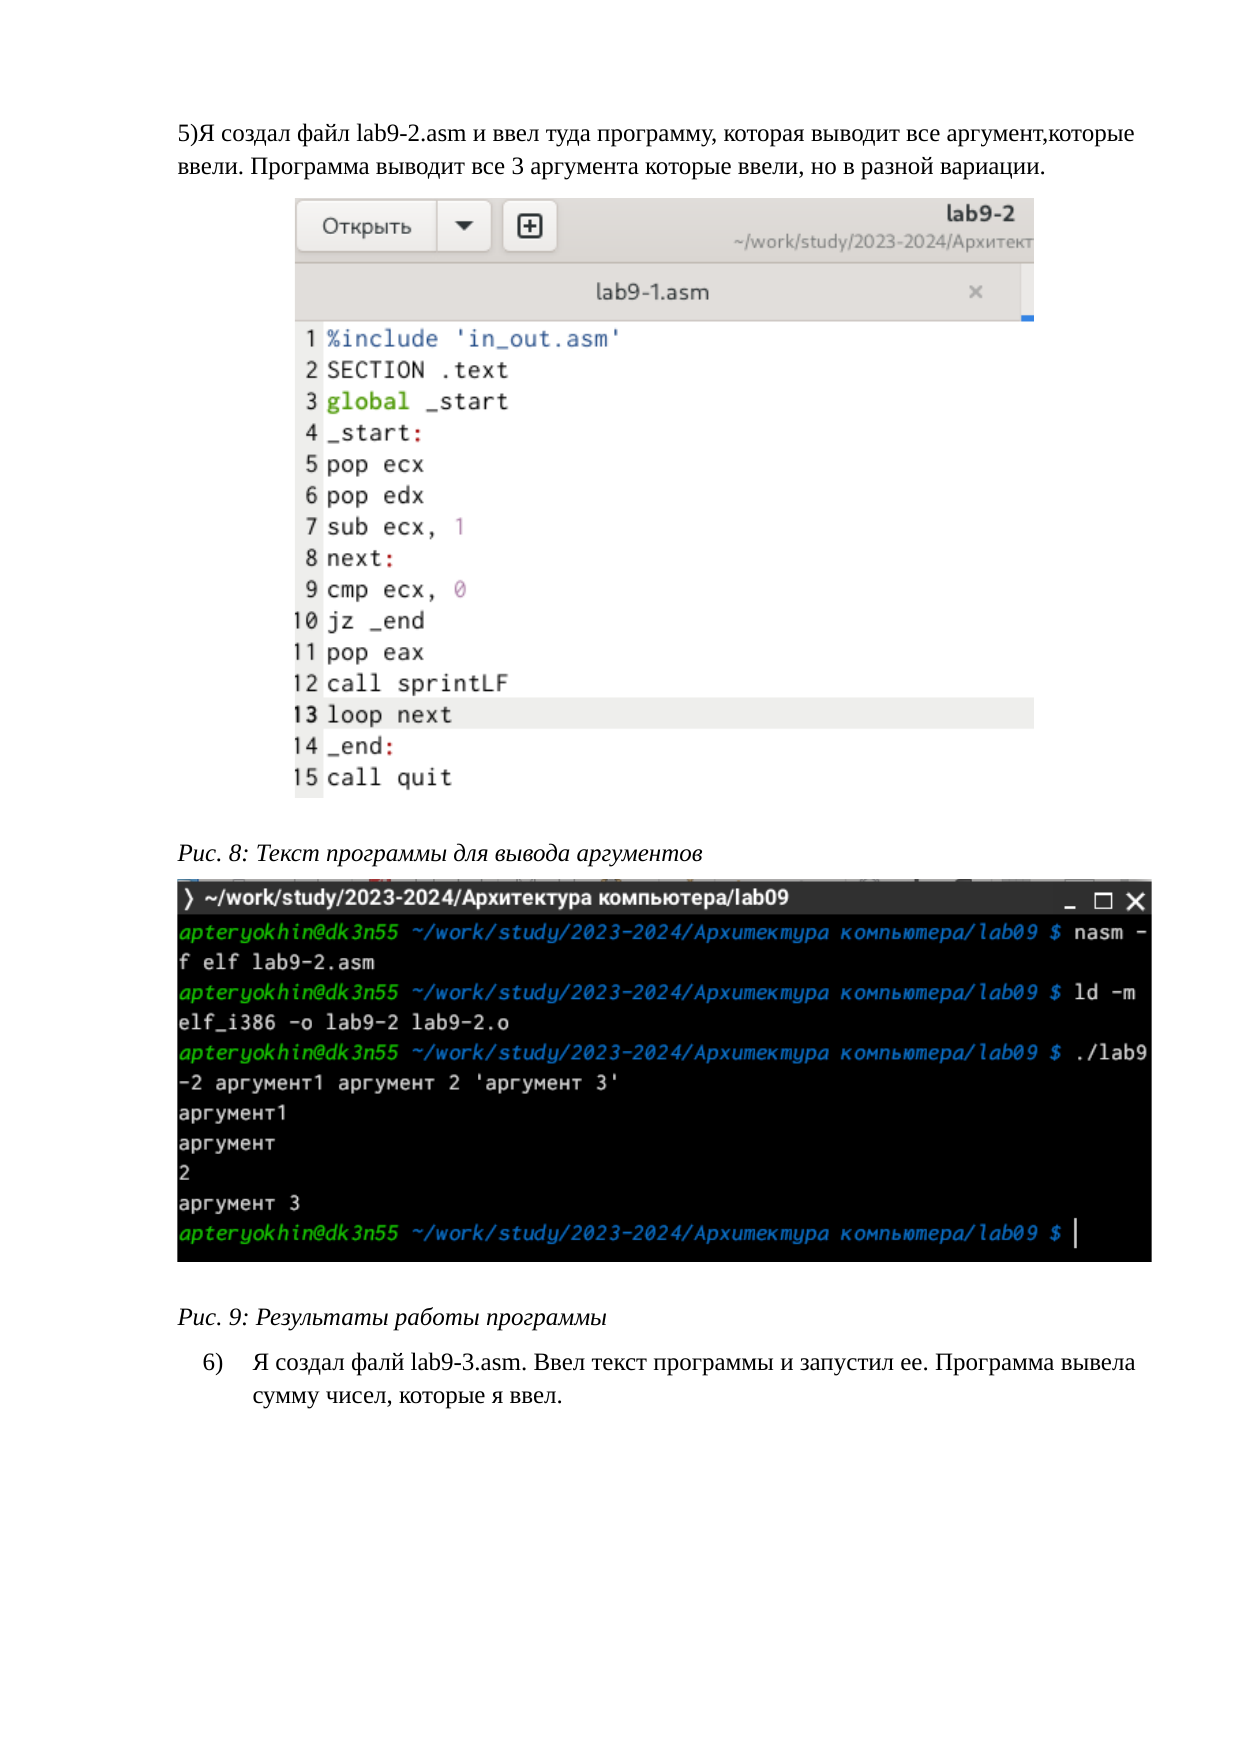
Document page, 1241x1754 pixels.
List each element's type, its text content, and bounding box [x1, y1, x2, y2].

picture [177, 879, 1152, 1262]
text Рис. 8: Текст программы для вывода аргументов [177, 838, 1152, 867]
list Я создал фалй lab9-3.asm. Ввел текст программы и запустил ее. Программа вывела сумму чисел, которые я ввел. [202, 1347, 1152, 1409]
text Рис. 9: Результаты работы программы [177, 1302, 1152, 1331]
picture [294, 198, 1034, 798]
text 5)Я создал файл lab9-2.asm и ввел туда программу, которая выводит все аргумент,которые ввели. Программа выводит все 3 аргумента которые ввели, но в разной вариации. [177, 118, 1152, 180]
